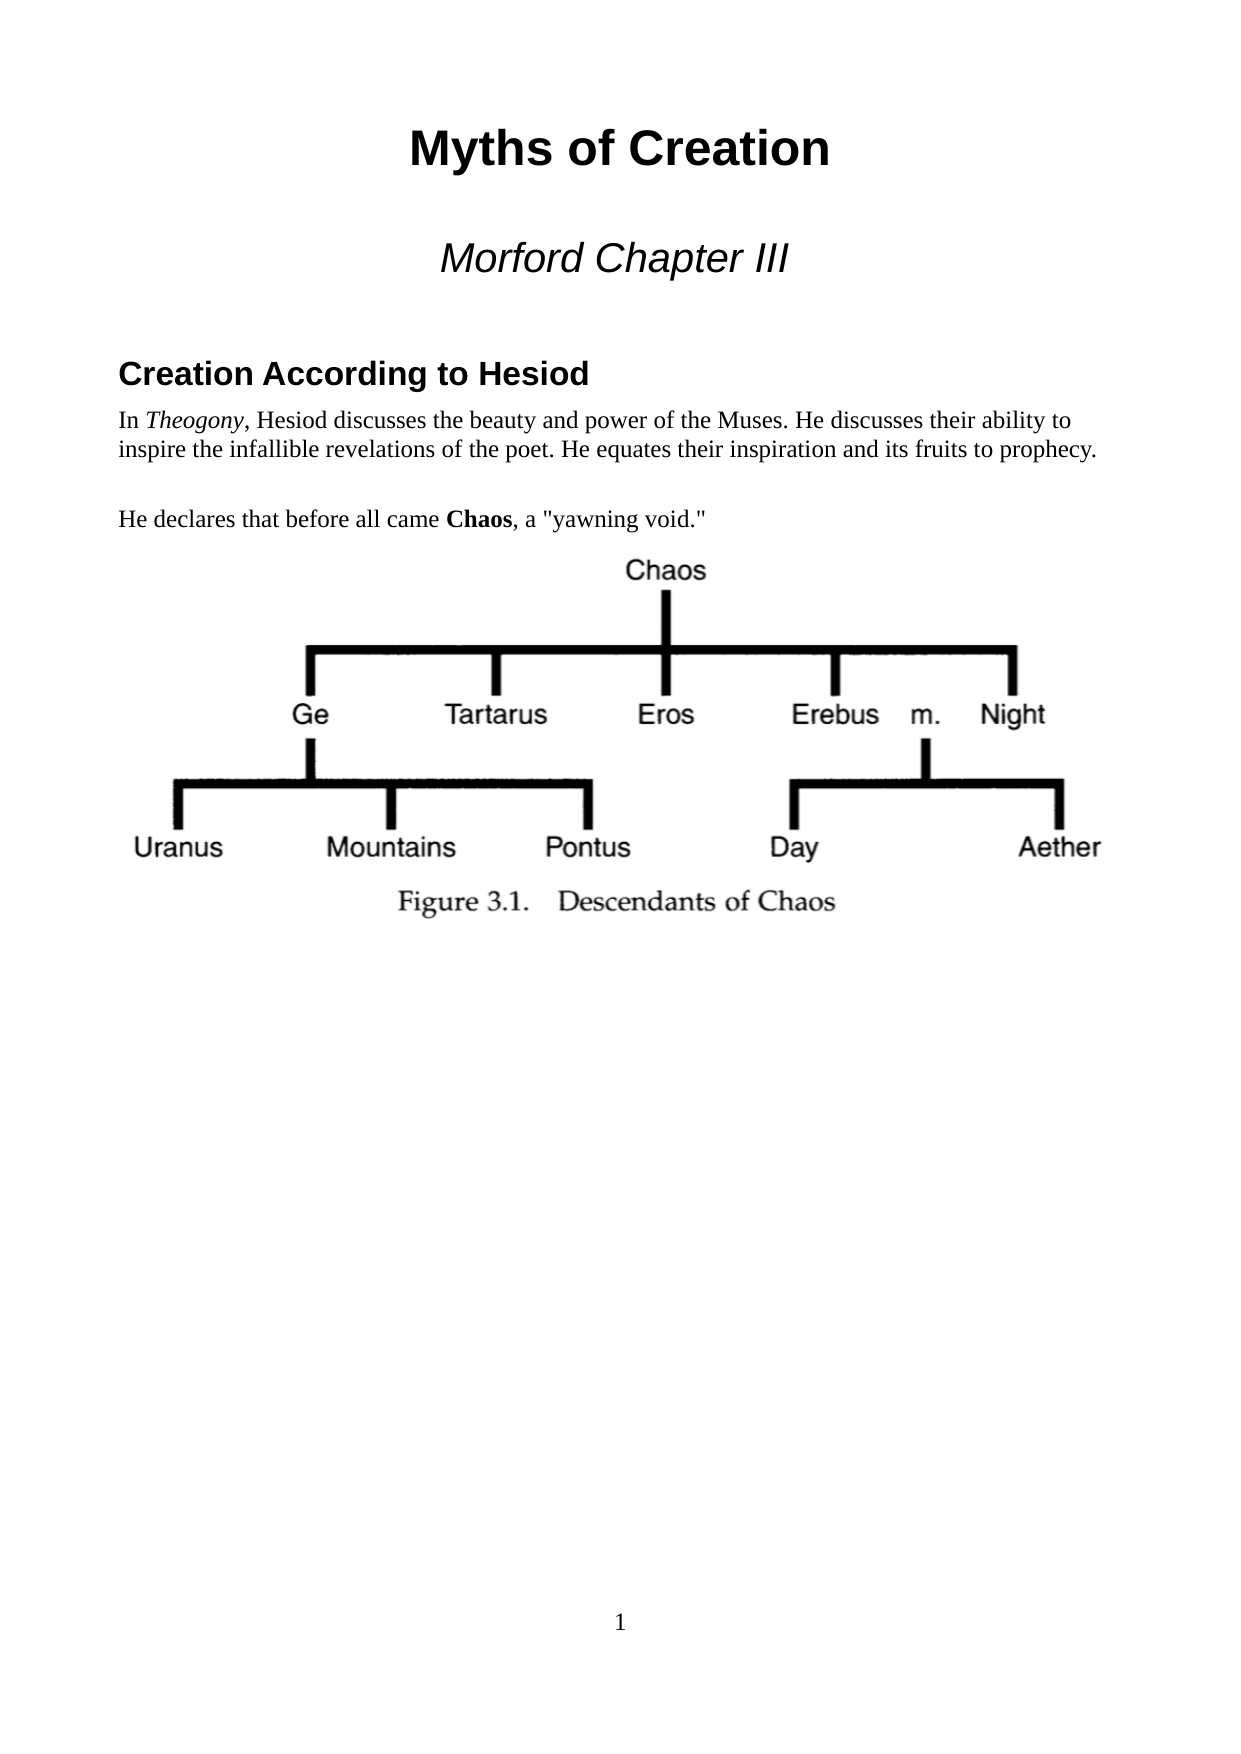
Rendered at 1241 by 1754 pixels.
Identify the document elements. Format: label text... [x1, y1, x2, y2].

text He declares that before all came Chaos, a "yawning void." [118, 504, 1122, 533]
title Myths of Creation [118, 118, 1122, 176]
subtitle Creation According to Hesiod [118, 354, 1122, 393]
text In Theogony, Hesiod discusses the beauty and power of the Muses. He discusses their ability to inspire the infallible revelations of the poet. He equates their inspiration and its fruits to prophecy. [118, 405, 1122, 491]
subtitle Morford Chapter III [118, 233, 1122, 281]
